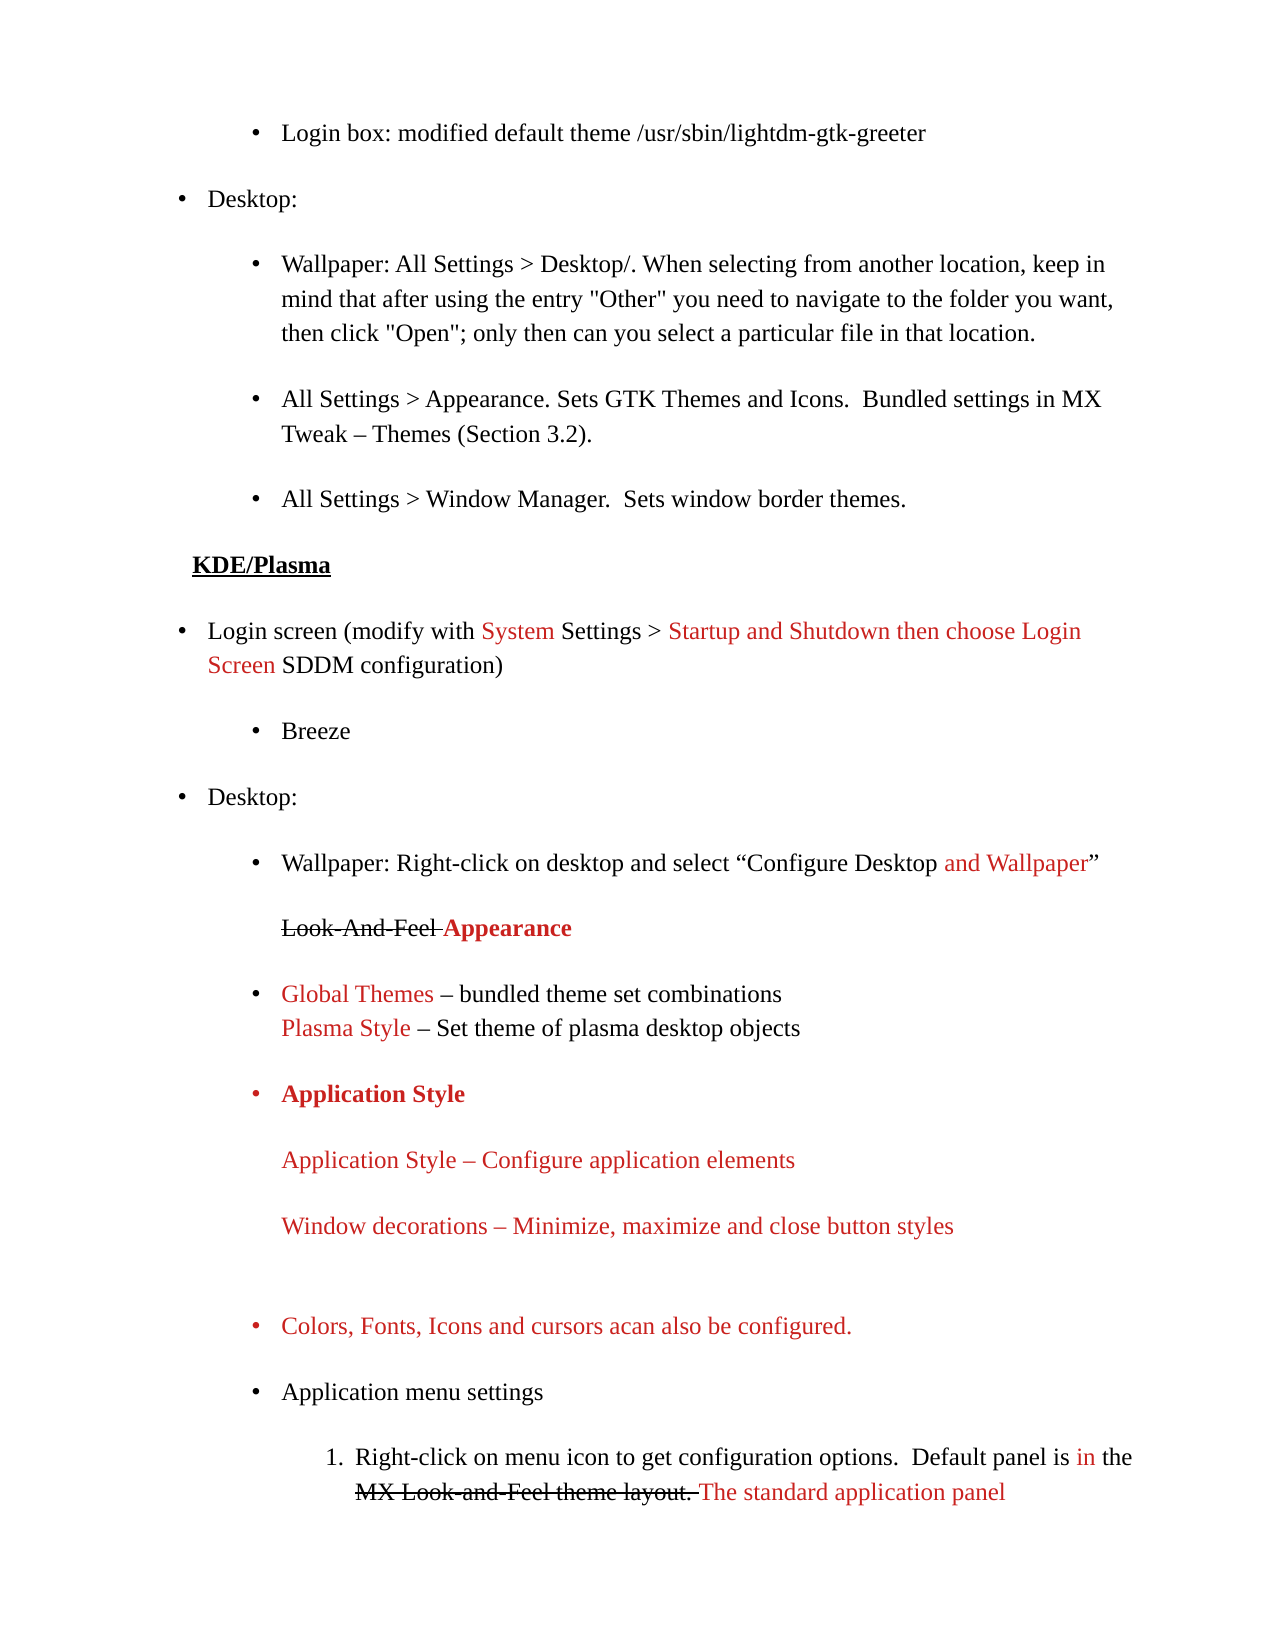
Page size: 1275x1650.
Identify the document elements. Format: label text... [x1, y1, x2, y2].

list Wallpaper: Right-click on desktop and select “Configure Desktop and Wallpaper” [252, 848, 1141, 876]
list Application Style – Configure application elements [252, 1145, 1141, 1174]
list Application menu settings [252, 1377, 1141, 1405]
list Global Themes – bundled theme set combinations Plasma Style – Set theme of plasma desktop objects [252, 979, 1141, 1042]
list Application Style [252, 1079, 1141, 1108]
text KDE/Plasma [118, 550, 1141, 579]
list Desktop: [178, 782, 1141, 811]
list Login screen (modify with System Settings > Startup and Shutdown then choose Login Screen SDDM configuration) [178, 616, 1141, 679]
list Right-click on menu icon to get configuration options. Default panel is in the MX Look-and-Feel theme layout. The standard application panel [325, 1442, 1141, 1506]
list Colors, Fonts, Icons and cursors acan also be configured. [252, 1311, 1141, 1340]
list All Settings > Window Manager. Sets window border themes. [252, 484, 1141, 513]
list Wallpaper: All Settings > Desktop/. When selecting from another location, keep in mind that after using the entry "Other" you need to navigate to the folder you want, then click "Open"; only then can you select a particular file in that location. [252, 249, 1141, 347]
list Breeze [252, 716, 1141, 745]
list Desktop: [178, 184, 1141, 213]
list Look-And-Feel Appearance [252, 913, 1141, 942]
list Login box: modified default theme /usr/sbin/lightdm-gtk-greeter [252, 118, 1141, 147]
list Window decorations – Minimize, maximize and close button styles [252, 1211, 1141, 1274]
list All Settings > Appearance. Sets GTK Themes and Icons. Bundled settings in MX Tweak – Themes (Section 3.2). [252, 384, 1141, 447]
